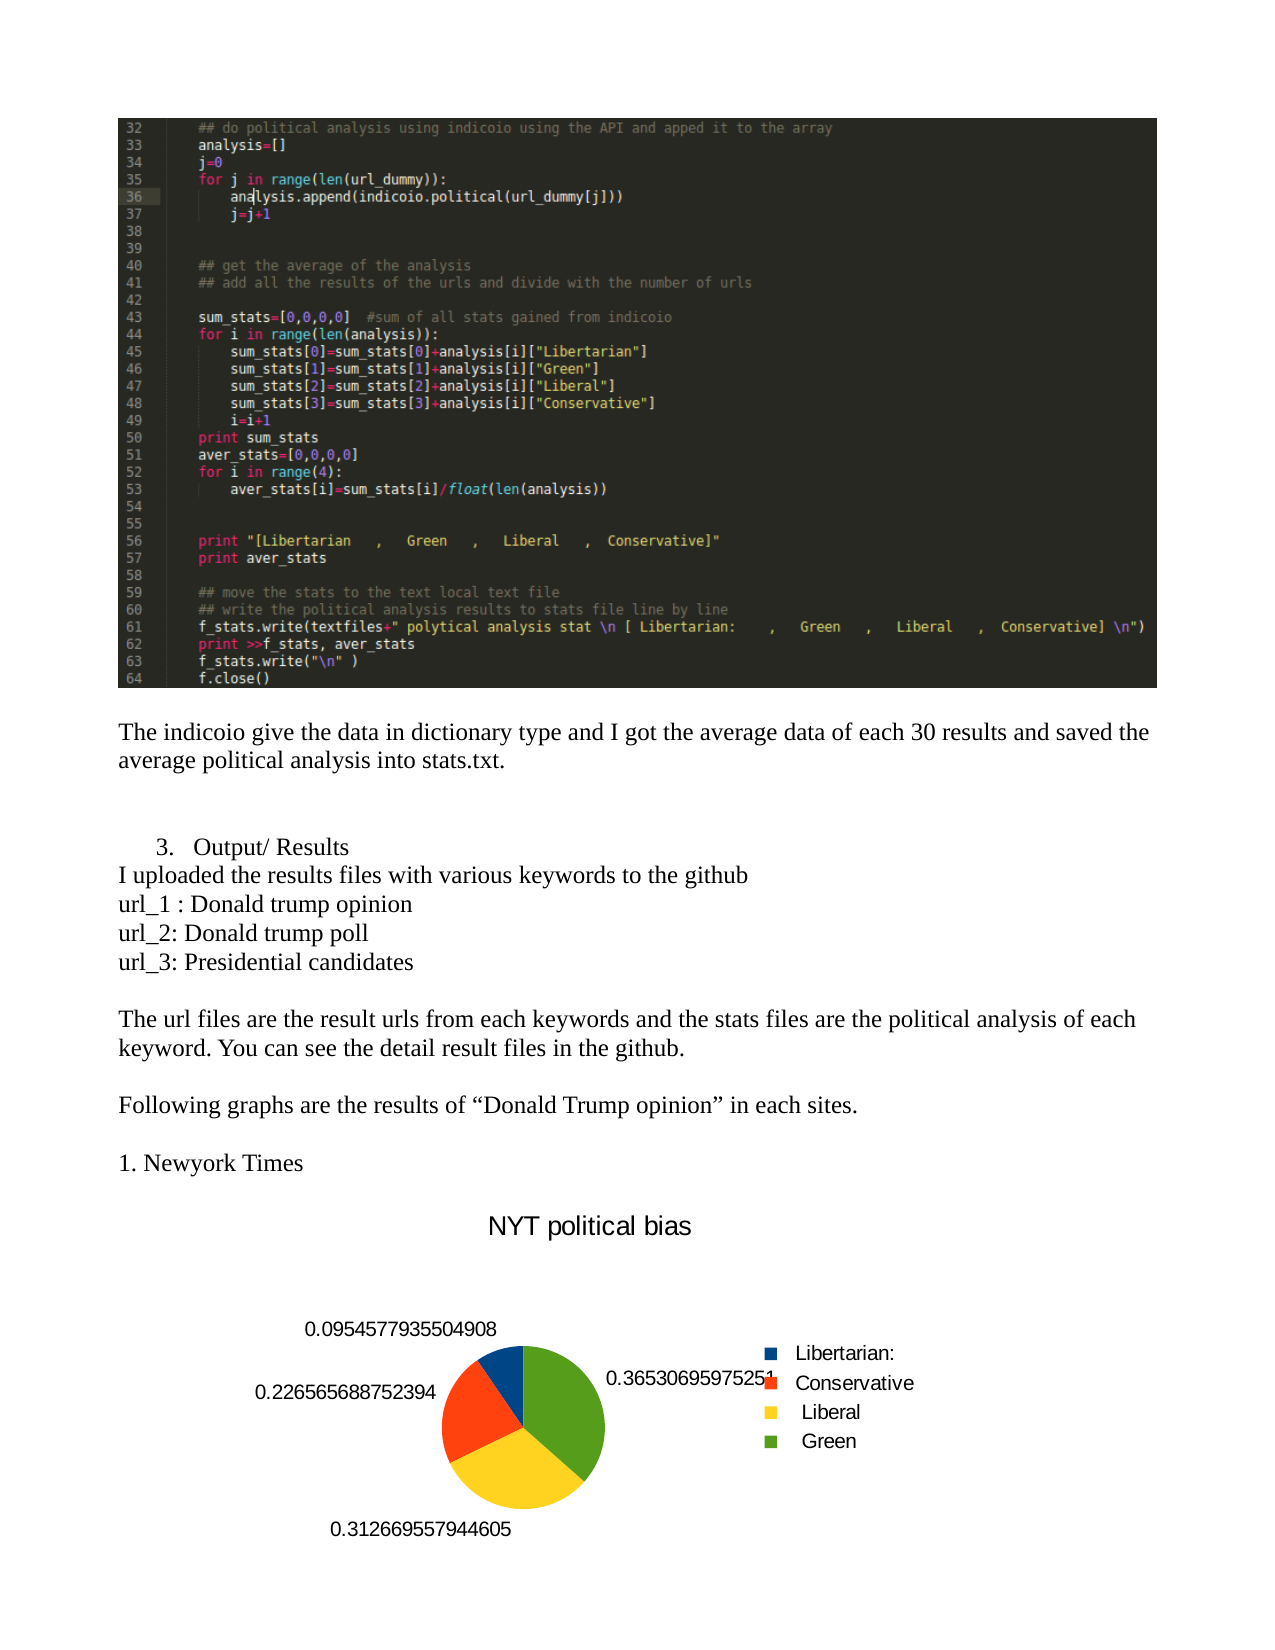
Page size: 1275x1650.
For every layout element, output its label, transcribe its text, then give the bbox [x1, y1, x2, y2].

picture [118, 118, 1157, 688]
text I uploaded the results files with various keywords to the github [118, 860, 1157, 889]
text The indicoio give the data in dictionary type and I got the average data of each 30 results and saved the average political analysis into stats.txt. [118, 717, 1157, 774]
text url_2: Donald trump poll [118, 918, 1157, 947]
text Following graphs are the results of “Donald Trump opinion” in each sites. [118, 1090, 1157, 1119]
text The url files are the result urls from each keywords and the stats files are the political analysis of each keyword. You can see the detail result files in the github. [118, 1004, 1157, 1062]
text url_3: Presidential candidates [118, 947, 1157, 975]
list Output/ Results [156, 832, 1157, 860]
text 1. Newyork Times [118, 1148, 1157, 1177]
text url_1 : Donald trump opinion [118, 889, 1157, 918]
